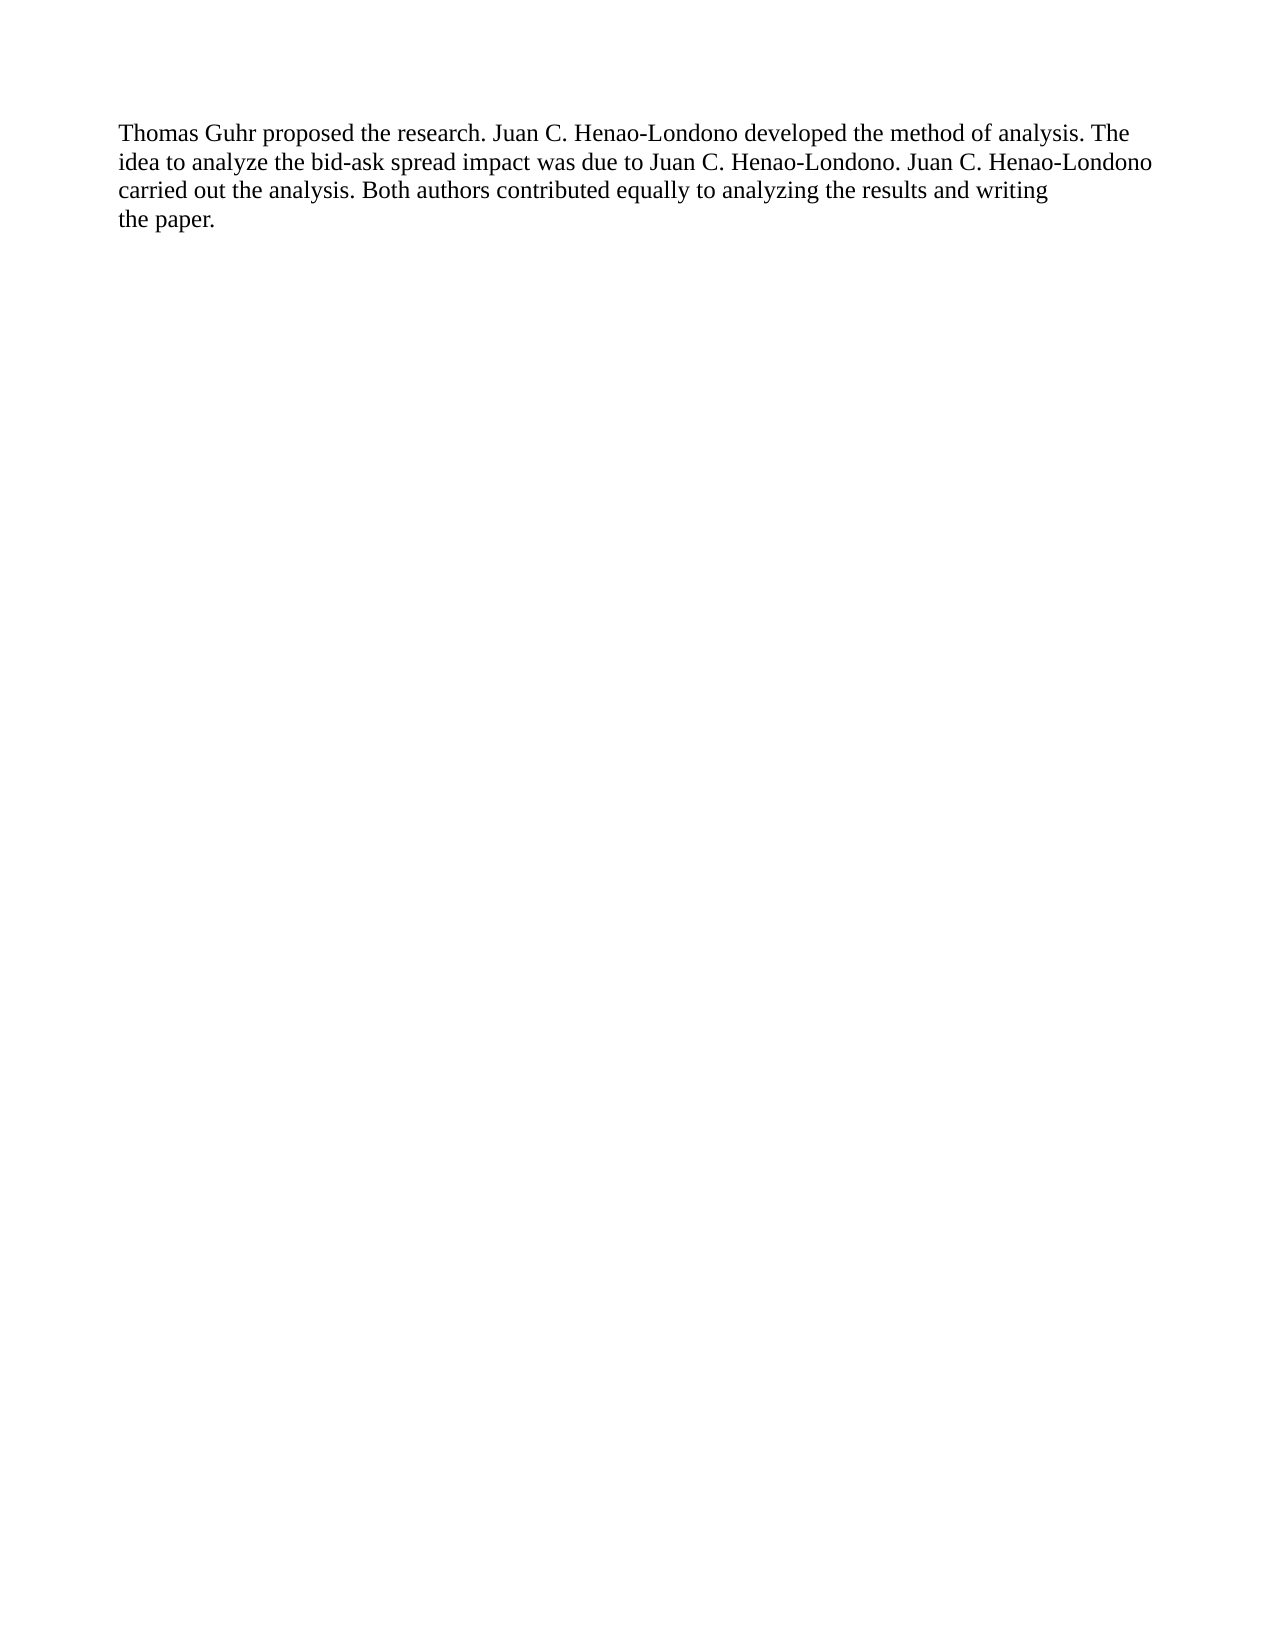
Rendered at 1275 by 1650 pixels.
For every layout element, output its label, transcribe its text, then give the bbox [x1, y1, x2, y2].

text the paper. [118, 204, 1157, 233]
text Thomas Guhr proposed the research. Juan C. Henao-Londono developed the method of analysis. The idea to analyze the bid-ask spread impact was due to Juan C. Henao-Londono. Juan C. Henao-Londono carried out the analysis. Both authors contributed equally to analyzing the results and writing [118, 118, 1157, 204]
